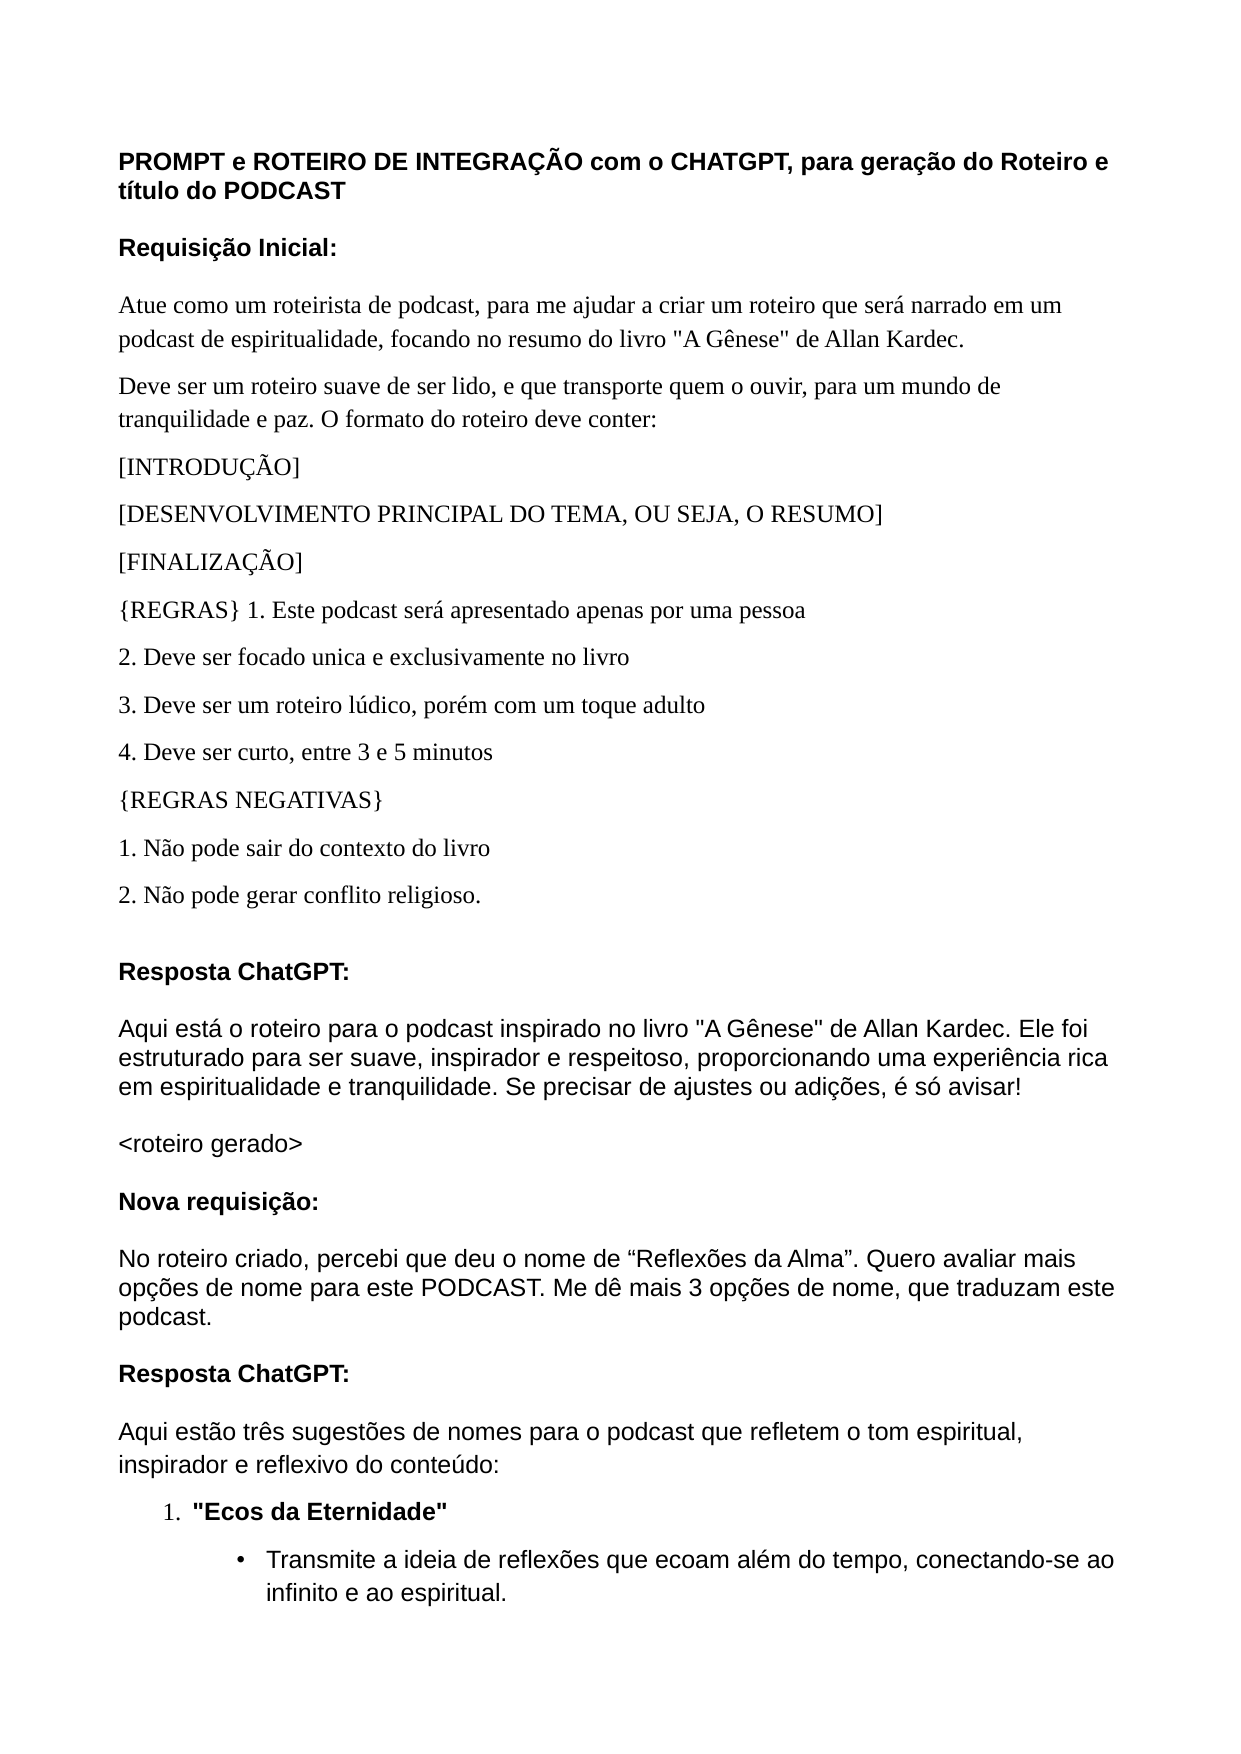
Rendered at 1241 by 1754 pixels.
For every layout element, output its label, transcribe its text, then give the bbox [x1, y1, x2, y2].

text Nova requisição: [118, 1187, 1122, 1215]
text 3. Deve ser um roteiro lúdico, porém com um toque adulto [118, 690, 1122, 719]
text {REGRAS NEGATIVAS} [118, 785, 1122, 814]
text {REGRAS} 1. Este podcast será apresentado apenas por uma pessoa [118, 595, 1122, 623]
text [DESENVOLVIMENTO PRINCIPAL DO TEMA, OU SEJA, O RESUMO] [118, 499, 1122, 528]
text 4. Deve ser curto, entre 3 e 5 minutos [118, 737, 1122, 766]
text Requisição Inicial: [118, 233, 1122, 262]
list "Ecos da Eternidade" [162, 1497, 1122, 1526]
text Aqui está o roteiro para o podcast inspirado no livro "A Gênese" de Allan Kardec. Ele foi estruturado para ser suave, inspirador e respeitoso, proporcionando uma experiência rica em espiritualidade e tranquilidade. Se precisar de ajustes ou adições, é só avisar! [118, 1014, 1122, 1100]
text [FINALIZAÇÃO] [118, 547, 1122, 576]
text 2. Não pode gerar conflito religioso. [118, 880, 1122, 909]
list Transmite a ideia de reflexões que ecoam além do tempo, conectando-se ao infinito e ao espiritual. [236, 1545, 1122, 1607]
text Resposta ChatGPT: [118, 957, 1122, 985]
text Resposta ChatGPT: [118, 1359, 1122, 1388]
text <roteiro gerado> [118, 1129, 1122, 1158]
text PROMPT e ROTEIRO DE INTEGRAÇÃO com o CHATGPT, para geração do Roteiro e título do PODCAST [118, 147, 1122, 204]
text Atue como um roteirista de podcast, para me ajudar a criar um roteiro que será narrado em um podcast de espiritualidade, focando no resumo do livro "A Gênese" de Allan Kardec. [118, 291, 1122, 352]
text No roteiro criado, percebi que deu o nome de “Reflexões da Alma”. Quero avaliar mais opções de nome para este PODCAST. Me dê mais 3 opções de nome, que traduzam este podcast. [118, 1244, 1122, 1330]
text Aqui estão três sugestões de nomes para o podcast que refletem o tom espiritual, inspirador e reflexivo do conteúdo: [118, 1417, 1122, 1478]
text 2. Deve ser focado unica e exclusivamente no livro [118, 642, 1122, 671]
text Deve ser um roteiro suave de ser lido, e que transporte quem o ouvir, para um mundo de tranquilidade e paz. O formato do roteiro deve conter: [118, 371, 1122, 433]
text [INTRODUÇÃO] [118, 452, 1122, 481]
text 1. Não pode sair do contexto do livro [118, 833, 1122, 861]
